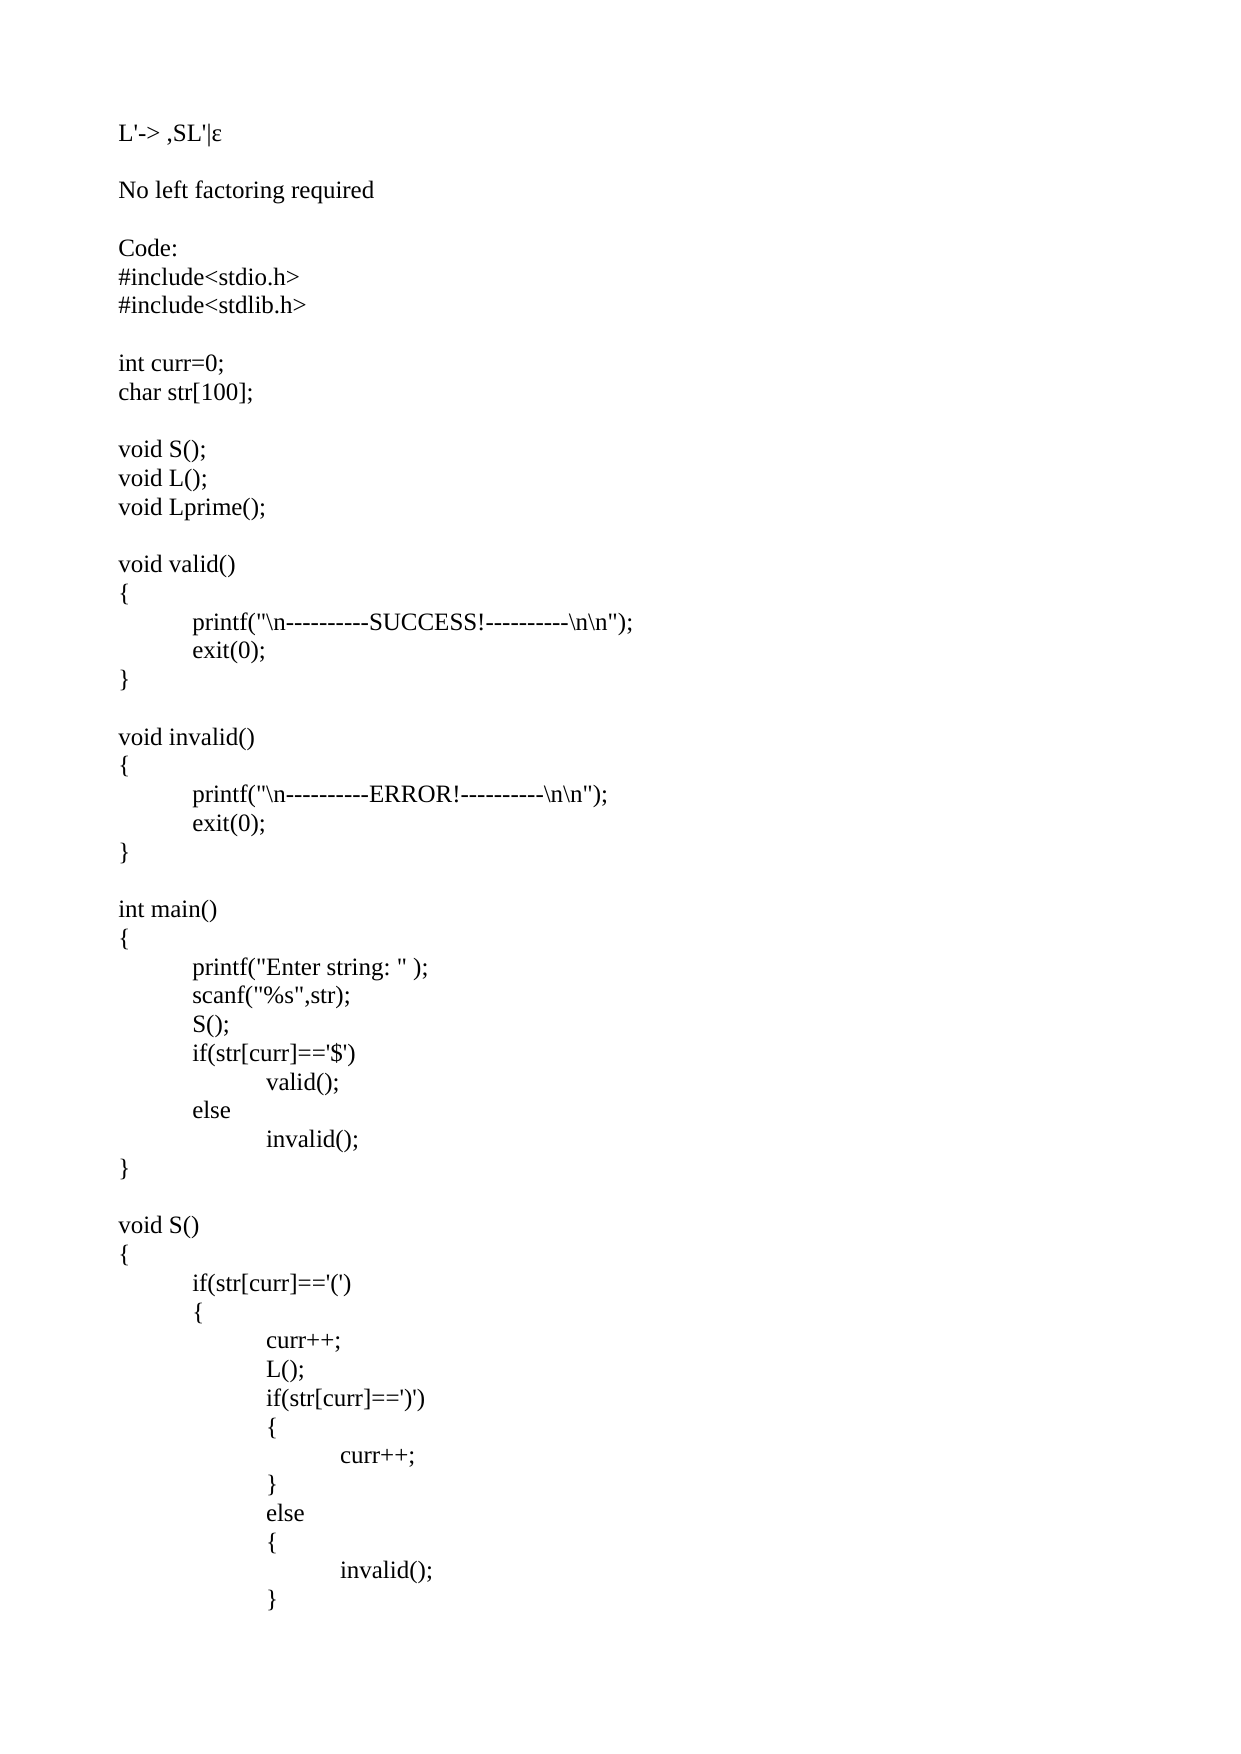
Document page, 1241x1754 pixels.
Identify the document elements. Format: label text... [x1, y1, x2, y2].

text int curr=0; [118, 348, 1122, 377]
text } [118, 1469, 1122, 1498]
text else [118, 1096, 1122, 1124]
text void invalid() [118, 722, 1122, 751]
text invalid(); [118, 1556, 1122, 1584]
text int main() [118, 894, 1122, 923]
text printf("Enter string: " ); [118, 952, 1122, 981]
text curr++; [118, 1326, 1122, 1354]
text { [118, 751, 1122, 779]
text L'-> ,SL'|ε [118, 118, 1122, 147]
text } [118, 1153, 1122, 1182]
text } [118, 664, 1122, 693]
text S(); [118, 1009, 1122, 1038]
text #include<stdio.h> [118, 262, 1122, 291]
text if(str[curr]=='$') [118, 1038, 1122, 1067]
text { [118, 1297, 1122, 1326]
text #include<stdlib.h> [118, 291, 1122, 319]
text L(); [118, 1354, 1122, 1383]
text No left factoring required [118, 176, 1122, 204]
text exit(0); [118, 808, 1122, 837]
text void valid() [118, 549, 1122, 578]
text void L(); [118, 463, 1122, 492]
text printf("\n----------ERROR!----------\n\n"); [118, 779, 1122, 808]
text { [118, 1239, 1122, 1268]
text { [118, 1412, 1122, 1441]
text Code: [118, 233, 1122, 262]
text } [118, 1584, 1122, 1613]
text { [118, 1527, 1122, 1556]
text valid(); [118, 1067, 1122, 1096]
text if(str[curr]=='(') [118, 1268, 1122, 1297]
text invalid(); [118, 1124, 1122, 1153]
text { [118, 578, 1122, 607]
text curr++; [118, 1441, 1122, 1469]
text char str[100]; [118, 377, 1122, 406]
text { [118, 923, 1122, 952]
text exit(0); [118, 636, 1122, 664]
text printf("\n----------SUCCESS!----------\n\n"); [118, 607, 1122, 636]
text if(str[curr]==')') [118, 1383, 1122, 1412]
text scanf("%s",str); [118, 981, 1122, 1009]
text void S(); [118, 434, 1122, 463]
text } [118, 837, 1122, 866]
text void S() [118, 1211, 1122, 1239]
text void Lprime(); [118, 492, 1122, 521]
text else [118, 1498, 1122, 1527]
